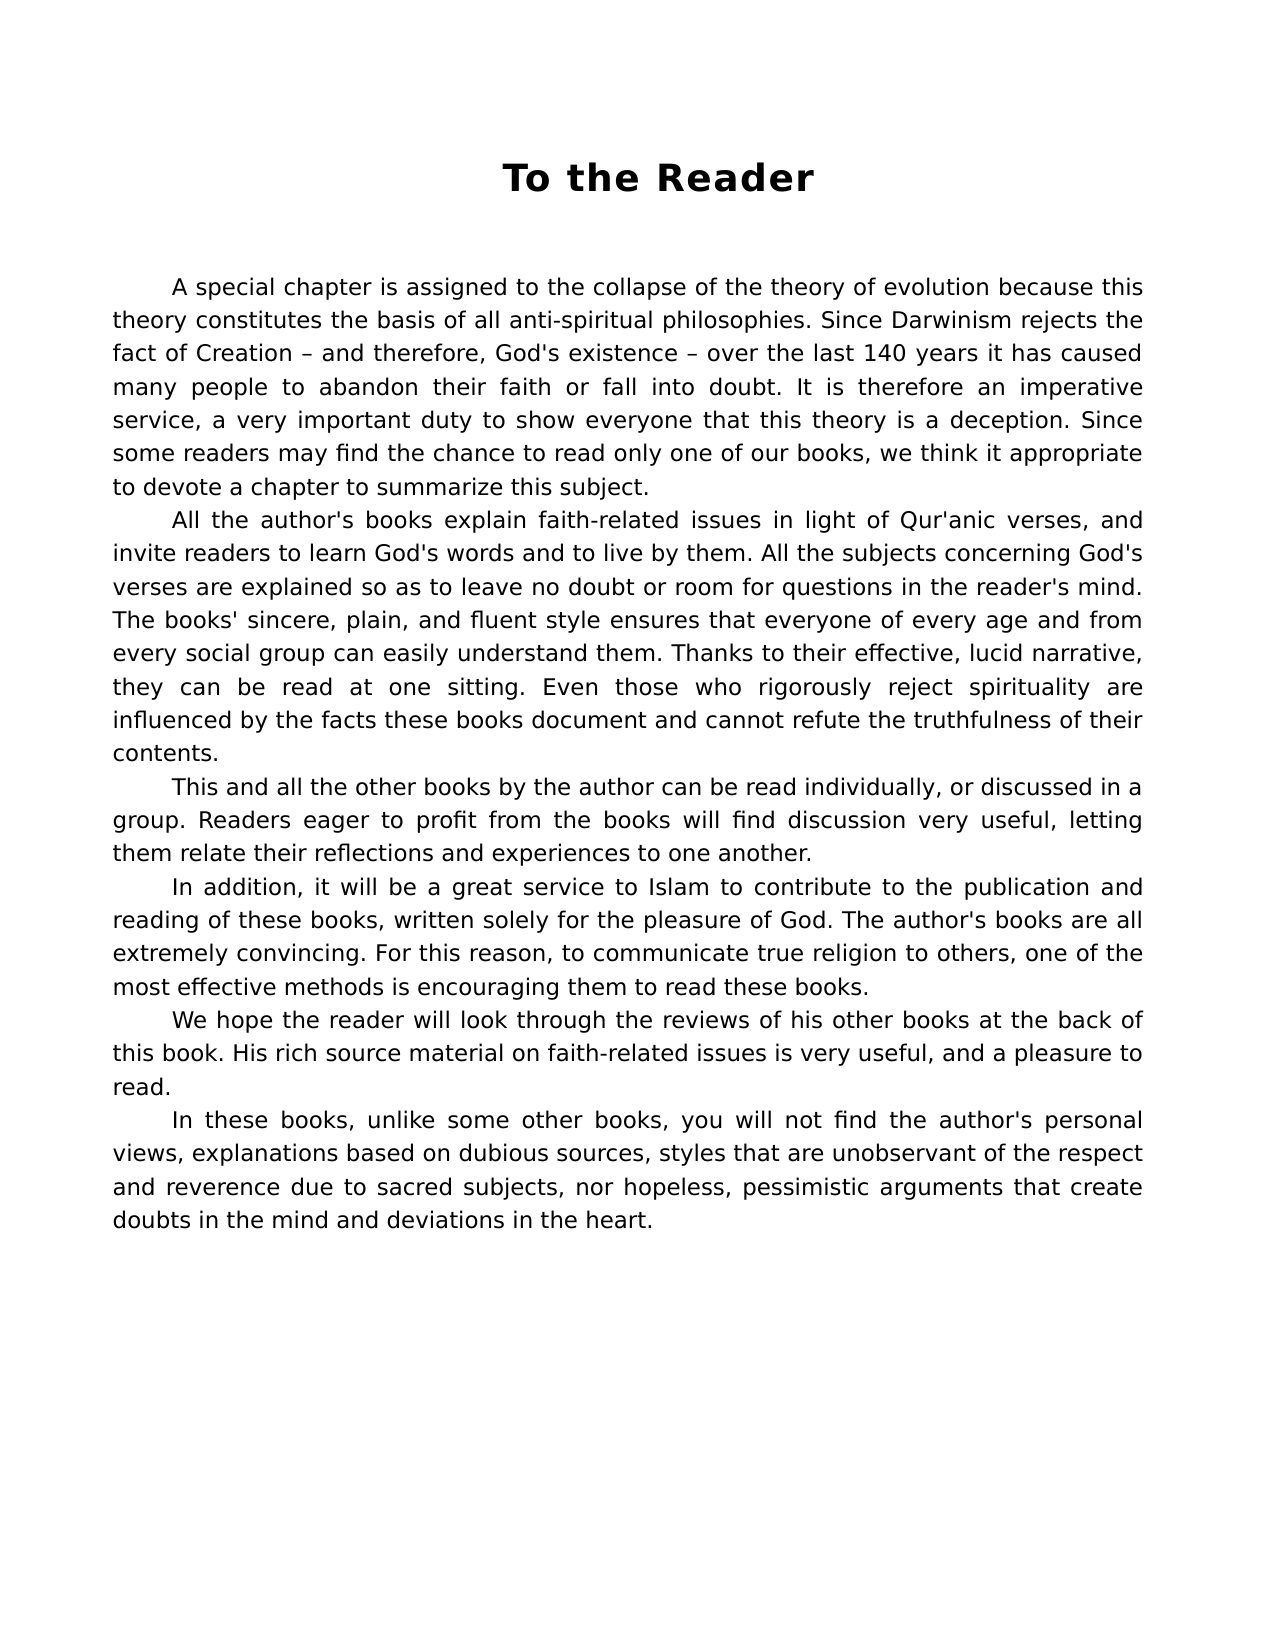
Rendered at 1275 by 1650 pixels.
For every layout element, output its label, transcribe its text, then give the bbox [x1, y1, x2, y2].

text A special chapter is assigned to the collapse of the theory of evolution because this theory constitutes the basis of all anti-spiritual philosophies. Since Darwinism rejects the fact of Creation – and therefore, God's existence – over the last 140 years it has caused many people to abandon their faith or fall into doubt. It is therefore an imperative service, a very important duty to show everyone that this theory is a deception. Since some readers may find the chance to read only one of our books, we think it appropriate to devote a chapter to summarize this subject. [112, 268, 1145, 502]
text In these books, unlike some other books, you will not find the author's personal views, explanations based on dubious sources, styles that are unobservant of the respect and reverence due to sacred subjects, nor hopeless, pessimistic arguments that create doubts in the mind and deviations in the heart. [112, 1102, 1145, 1235]
text All the author's books explain faith-related issues in light of Qur'anic verses, and invite readers to learn God's words and to live by them. All the subjects concerning God's verses are explained so as to leave no doubt or room for questions in the reader's mind. The books' sincere, plain, and fluent style ensures that everyone of every age and from every social group can easily understand them. Thanks to their effective, lucid narrative, they can be read at one sitting. Even those who rigorously reject spirituality are influenced by the facts these books document and cannot refute the truthfulness of their contents. [112, 502, 1145, 768]
text This and all the other books by the author can be read individually, or discussed in a group. Readers eager to profit from the books will find discussion very useful, letting them relate their reflections and experiences to one another. [112, 768, 1145, 868]
text In addition, it will be a great service to Islam to contribute to the publication and reading of these books, written solely for the pleasure of God. The author's books are all extremely convincing. For this reason, to communicate true religion to others, one of the most effective methods is encouraging them to read these books. [112, 868, 1145, 1002]
text We hope the reader will look through the reviews of his other books at the back of this book. His rich source material on faith-related issues is very useful, and a pleasure to read. [112, 1002, 1145, 1102]
text To the Reader [112, 148, 1145, 202]
